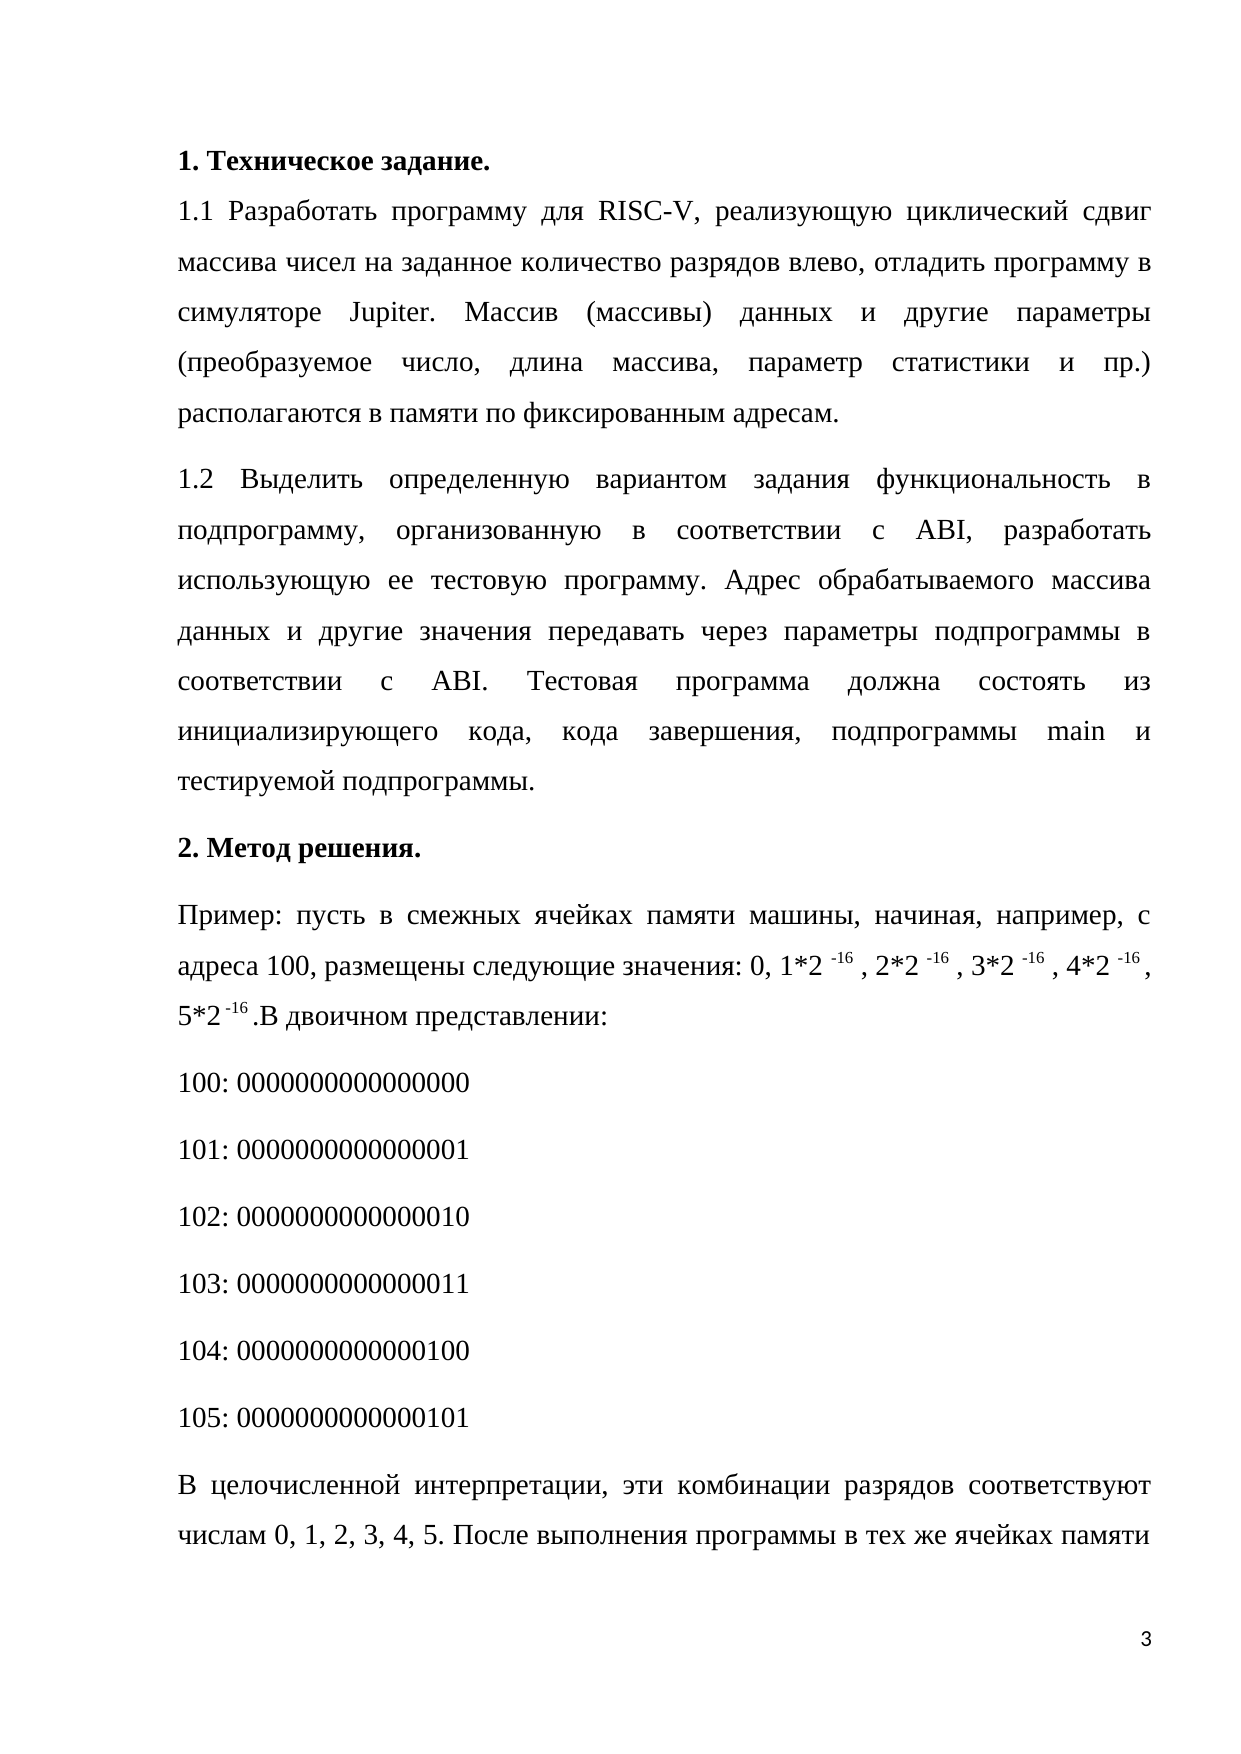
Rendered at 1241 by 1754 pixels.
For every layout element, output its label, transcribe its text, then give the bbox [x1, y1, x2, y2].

text 102: 0000000000000010 [177, 1199, 1152, 1233]
text 101: 0000000000000001 [177, 1132, 1152, 1166]
text 1.2 Выделить определенную вариантом задания функциональность в подпрограмму, организованную в соответствии с ABI, разработать использующую ее тестовую программу. Адрес обрабатываемого массива данных и другие значения передавать через параметры подпрограммы в соответствии с ABI. Тестовая программа должна состоять из инициализирующего кода, кода завершения, подпрограммы main и тестируемой подпрограммы. [177, 462, 1152, 797]
text 2. Метод решения. [177, 831, 1152, 864]
text В целочисленной интерпретации, эти комбинации разрядов соответствуют числам 0, 1, 2, 3, 4, 5. После выполнения программы в тех же ячейках памяти [177, 1467, 1152, 1551]
text 103: 0000000000000011 [177, 1266, 1152, 1299]
text Пример: пусть в смежных ячейках памяти машины, начиная, например, с адреса 100, размещены следующие значения: 0, 1*2 -16 , 2*2 -16 , 3*2 -16 , 4*2 -16 , 5*2 -16 .В двоичном представлении: [177, 897, 1152, 1032]
text 1.1 Разработать программу для RISC-V, реализующую циклический сдвиг массива чисел на заданное количество разрядов влево, отладить программу в симуляторе Jupiter. Массив (массивы) данных и другие параметры (преобразуемое число, длина массива, параметр статистики и пр.) располагаются в памяти по фиксированным адресам. [177, 193, 1152, 428]
text 104: 0000000000000100 [177, 1333, 1152, 1367]
subtitle 1. Техническое задание. [177, 143, 1152, 177]
text 100: 0000000000000000 [177, 1065, 1152, 1099]
text 105: 0000000000000101 [177, 1400, 1152, 1433]
